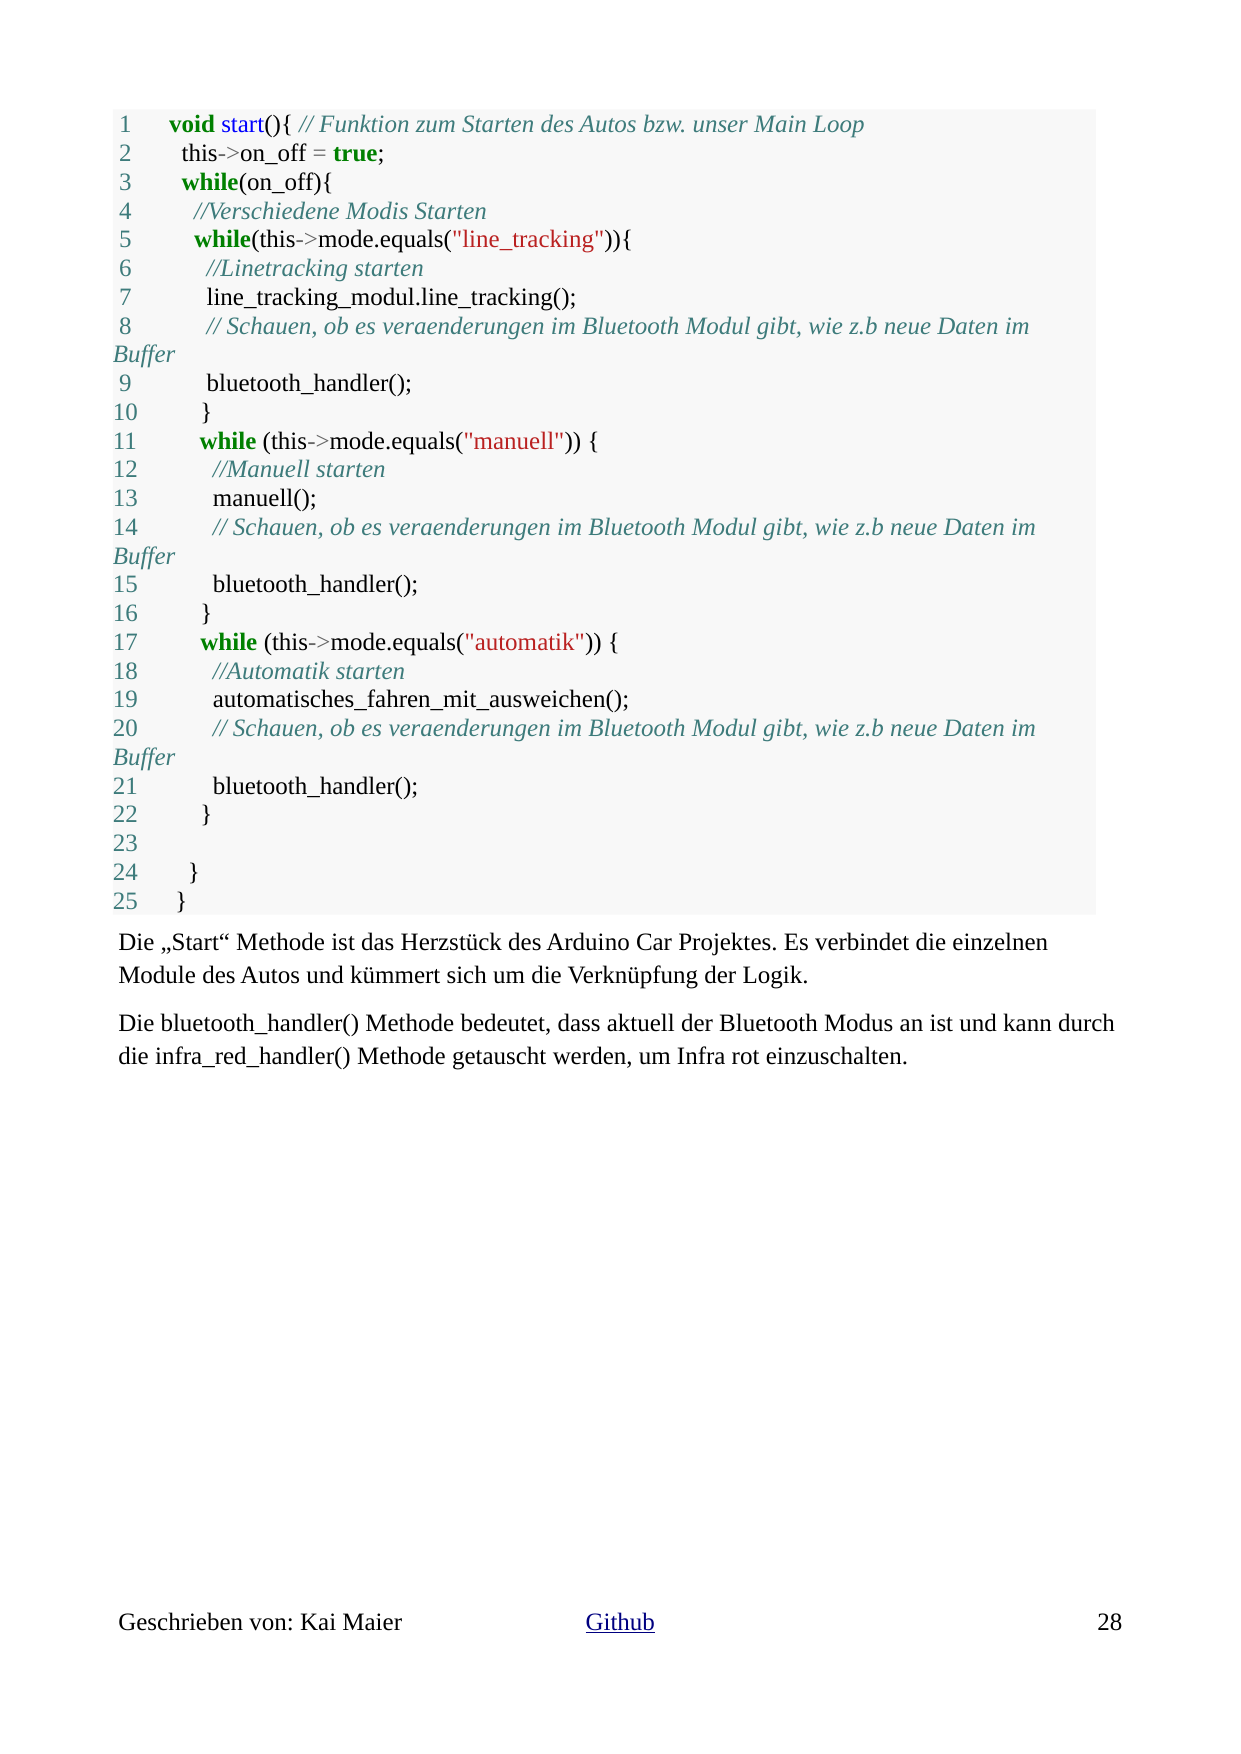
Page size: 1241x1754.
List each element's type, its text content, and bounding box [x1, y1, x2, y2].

text Die bluetooth_handler() Methode bedeutet, dass aktuell der Bluetooth Modus an ist und kann durch die infra_red_handler() Methode getauscht werden, um Infra rot einzuschalten. [118, 1008, 1122, 1070]
text Die „Start“ Methode ist das Herzstück des Arduino Car Projektes. Es verbindet die einzelnen Module des Autos und kümmert sich um die Verknüpfung der Logik. [118, 927, 1122, 989]
